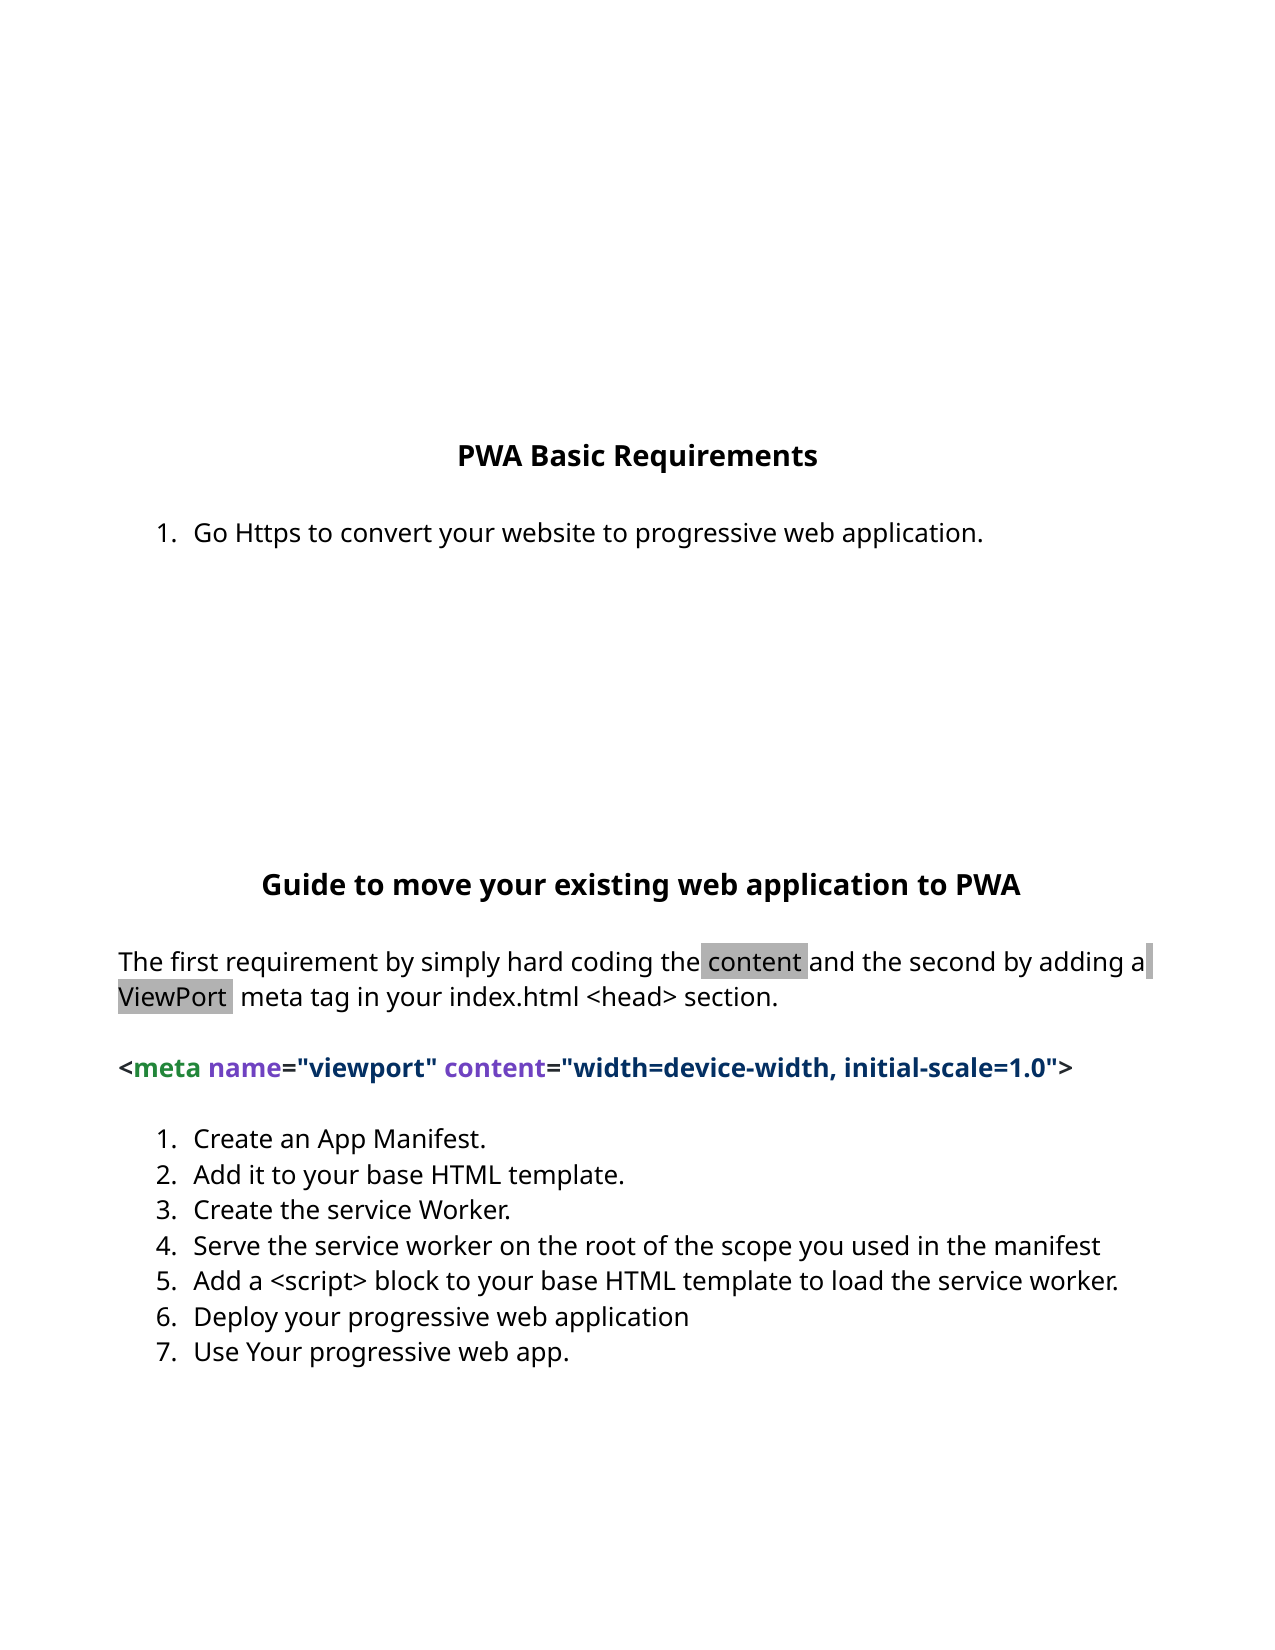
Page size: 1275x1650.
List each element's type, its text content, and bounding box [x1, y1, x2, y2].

list Use Your progressive web app. [156, 1334, 1157, 1369]
list Go Https to convert your website to progressive web application. [156, 515, 1157, 551]
list Serve the service worker on the root of the scope you used in the manifest [156, 1227, 1157, 1263]
list Deploy your progressive web application [156, 1298, 1157, 1334]
list Create the service Worker. [156, 1192, 1157, 1227]
text PWA Basic Requirements [118, 436, 1157, 475]
text <meta name="viewport" content="width=device-width, initial-scale=1.0"> [118, 1050, 1157, 1085]
text The first requirement by simply hard coding the content and the second by adding a ViewPort meta tag in your index.html <head> section. [118, 943, 1157, 1014]
list Add it to your base HTML template. [156, 1156, 1157, 1192]
text Guide to move your existing web application to PWA [118, 864, 1157, 903]
list Add a <script> block to your base HTML template to load the service worker. [156, 1263, 1157, 1298]
list Create an App Manifest. [156, 1121, 1157, 1156]
